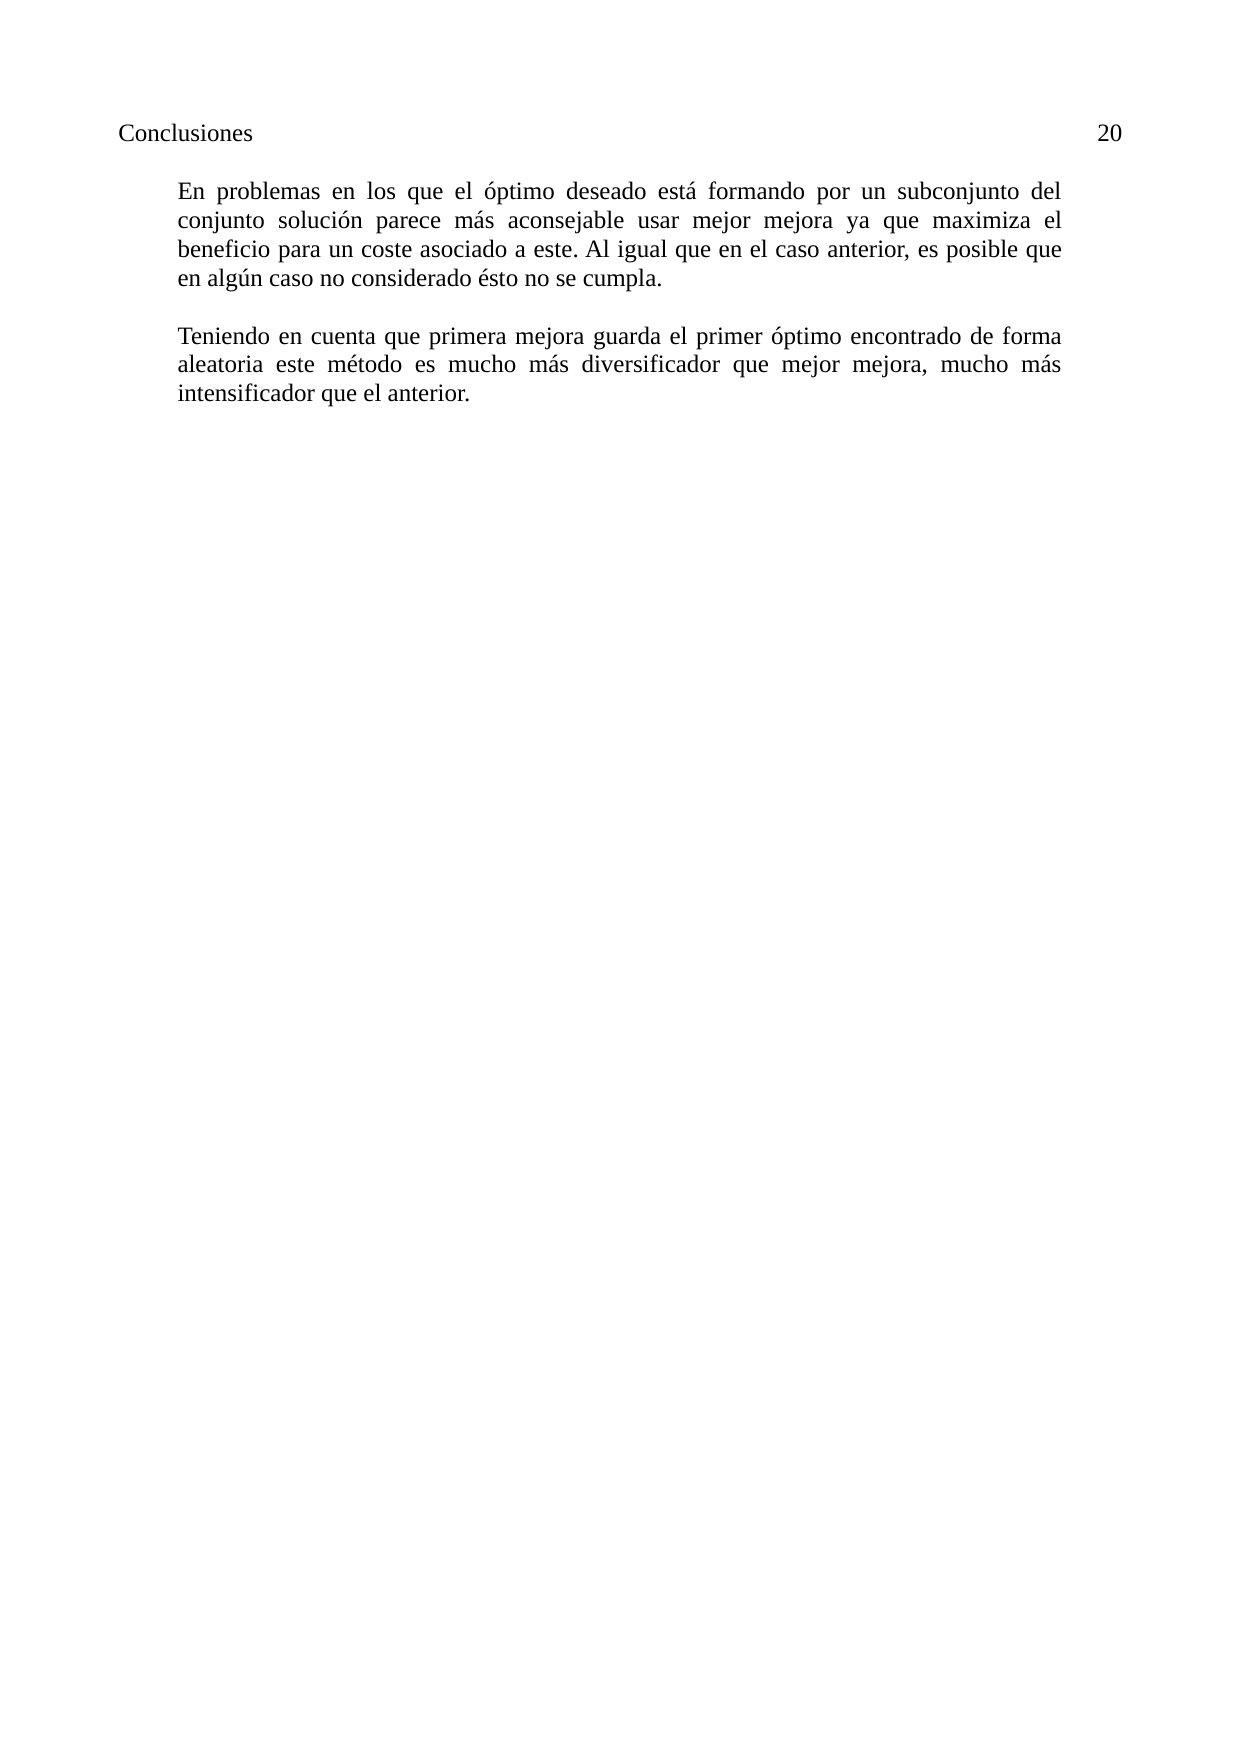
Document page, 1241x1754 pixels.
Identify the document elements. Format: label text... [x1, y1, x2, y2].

text Teniendo en cuenta que primera mejora guarda el primer óptimo encontrado de forma aleatoria este método es mucho más diversificador que mejor mejora, mucho más intensificador que el anterior. [177, 321, 1063, 407]
text En problemas en los que el óptimo deseado está formando por un subconjunto del conjunto solución parece más aconsejable usar mejor mejora ya que maximiza el beneficio para un coste asociado a este. Al igual que en el caso anterior, es posible que en algún caso no considerado ésto no se cumpla. [177, 176, 1063, 291]
